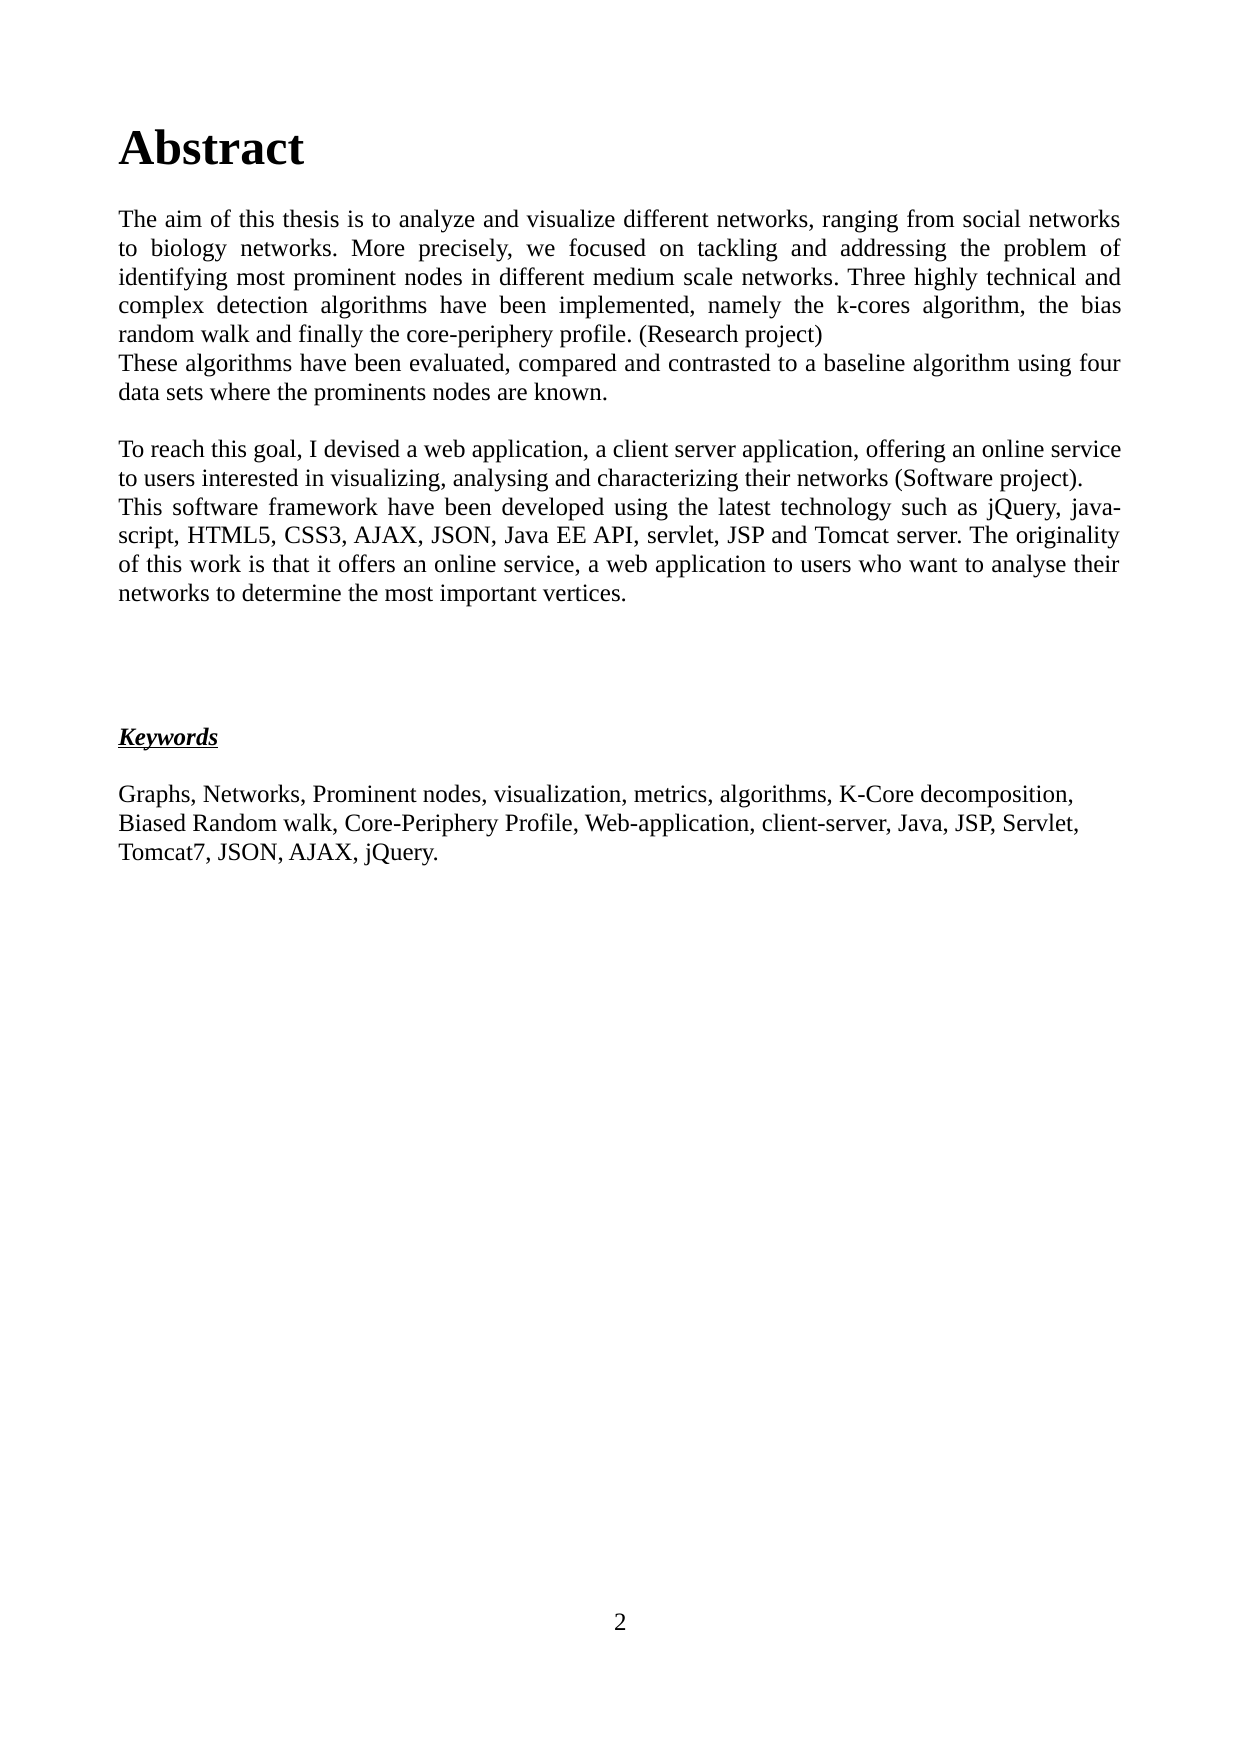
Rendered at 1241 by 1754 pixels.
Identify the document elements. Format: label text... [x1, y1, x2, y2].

subtitle Abstract [118, 118, 1122, 176]
text The aim of this thesis is to analyze and visualize different networks, ranging from social networks to biology networks. More precisely, we focused on tackling and addressing the problem of identifying most prominent nodes in different medium scale networks. Three highly technical and complex detection algorithms have been implemented, namely the k-cores algorithm, the bias random walk and finally the core-periphery profile. (Research project) [118, 204, 1122, 348]
text Graphs, Networks, Prominent nodes, visualization, metrics, algorithms, K-Core decomposition, Biased Random walk, Core-Periphery Profile, Web-application, client-server, Java, JSP, Servlet, Tomcat7, JSON, AJAX, jQuery. [118, 779, 1122, 866]
text To reach this goal, I devised a web application, a client server application, offering an online service to users interested in visualizing, analysing and characterizing their networks (Software project). [118, 434, 1122, 492]
text These algorithms have been evaluated, compared and contrasted to a baseline algorithm using four data sets where the prominents nodes are known. [118, 348, 1122, 406]
text Keywords [118, 722, 1122, 751]
text This software framework have been developed using the latest technology such as jQuery, java-script, HTML5, CSS3, AJAX, JSON, Java EE API, servlet, JSP and Tomcat server. The originality of this work is that it offers an online service, a web application to users who want to analyse their networks to determine the most important vertices. [118, 492, 1122, 607]
